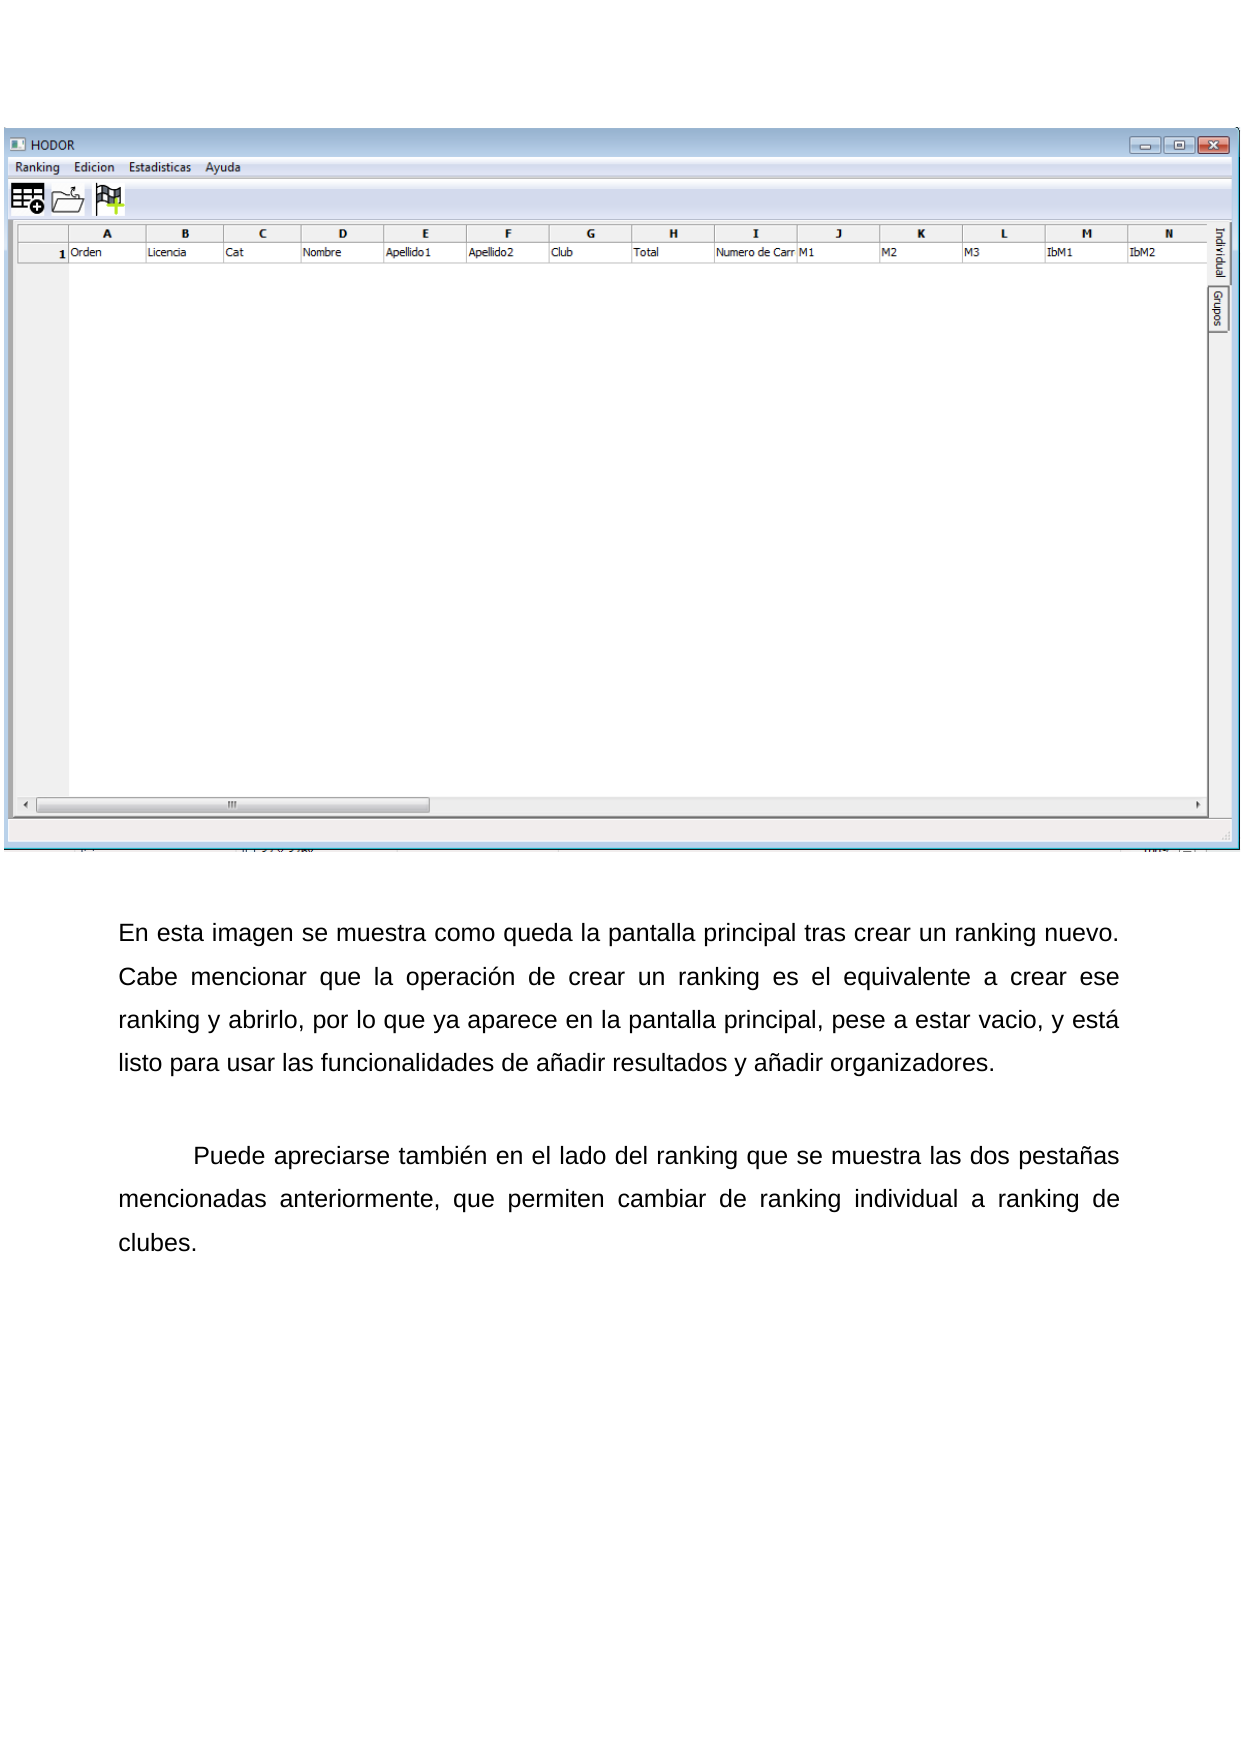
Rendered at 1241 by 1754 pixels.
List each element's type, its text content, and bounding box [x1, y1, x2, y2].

text Puede apreciarse también en el lado del ranking que se muestra las dos pestañas mencionadas anteriormente, que permiten cambiar de ranking individual a ranking de clubes. [118, 1141, 1122, 1256]
text En esta imagen se muestra como queda la pantalla principal tras crear un ranking nuevo. Cabe mencionar que la operación de crear un ranking es el equivalente a crear ese ranking y abrirlo, por lo que ya aparece en la pantalla principal, pese a estar vacio, y está listo para usar las funcionalidades de añadir resultados y añadir organizadores. [118, 918, 1122, 1077]
picture [4, 127, 1241, 852]
